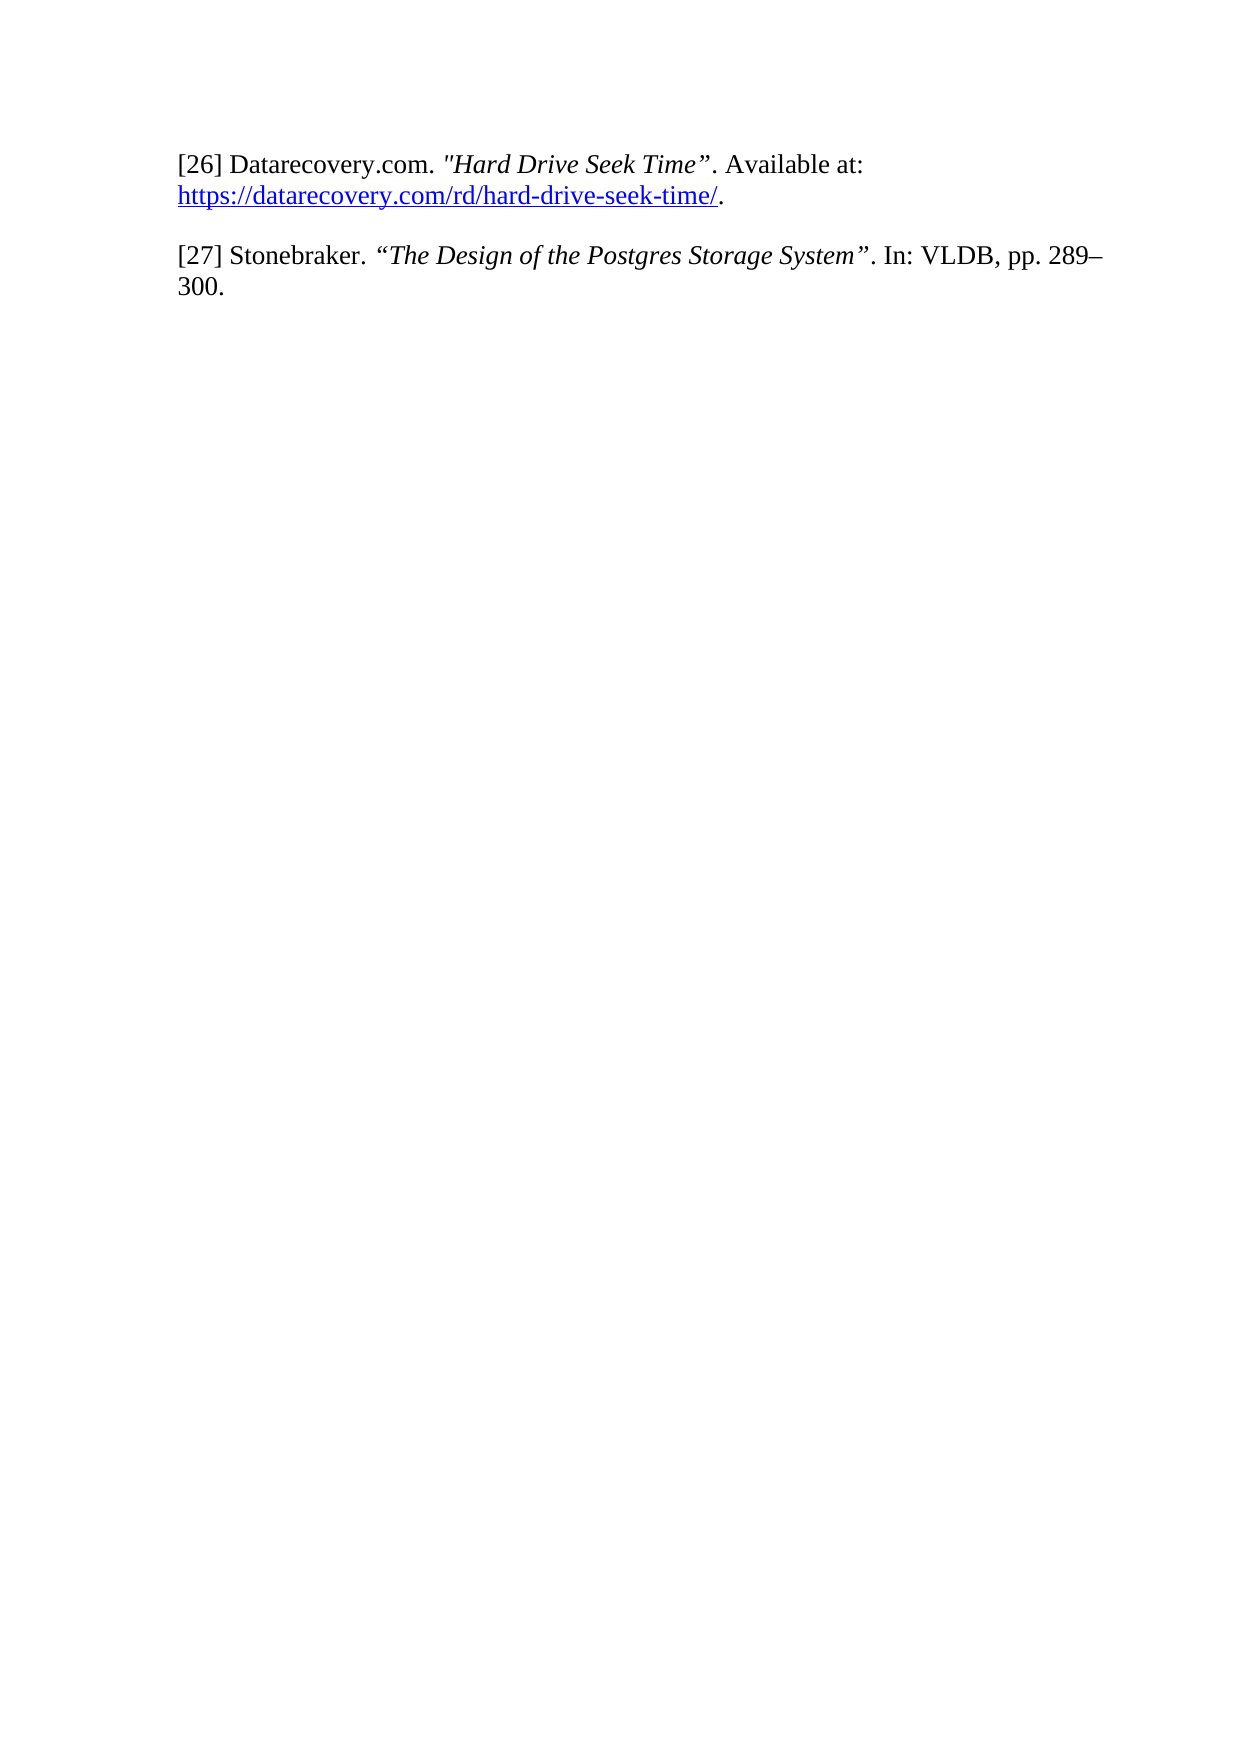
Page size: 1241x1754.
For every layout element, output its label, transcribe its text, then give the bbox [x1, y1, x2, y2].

text [27] Stonebraker. “The Design of the Postgres Storage System”. In: VLDB, pp. 289–300. [177, 239, 1122, 301]
text [26] Datarecovery.com. "Hard Drive Seek Time”. Available at: https://datarecovery.com/rd/hard-drive-seek-time/. [177, 148, 1122, 210]
